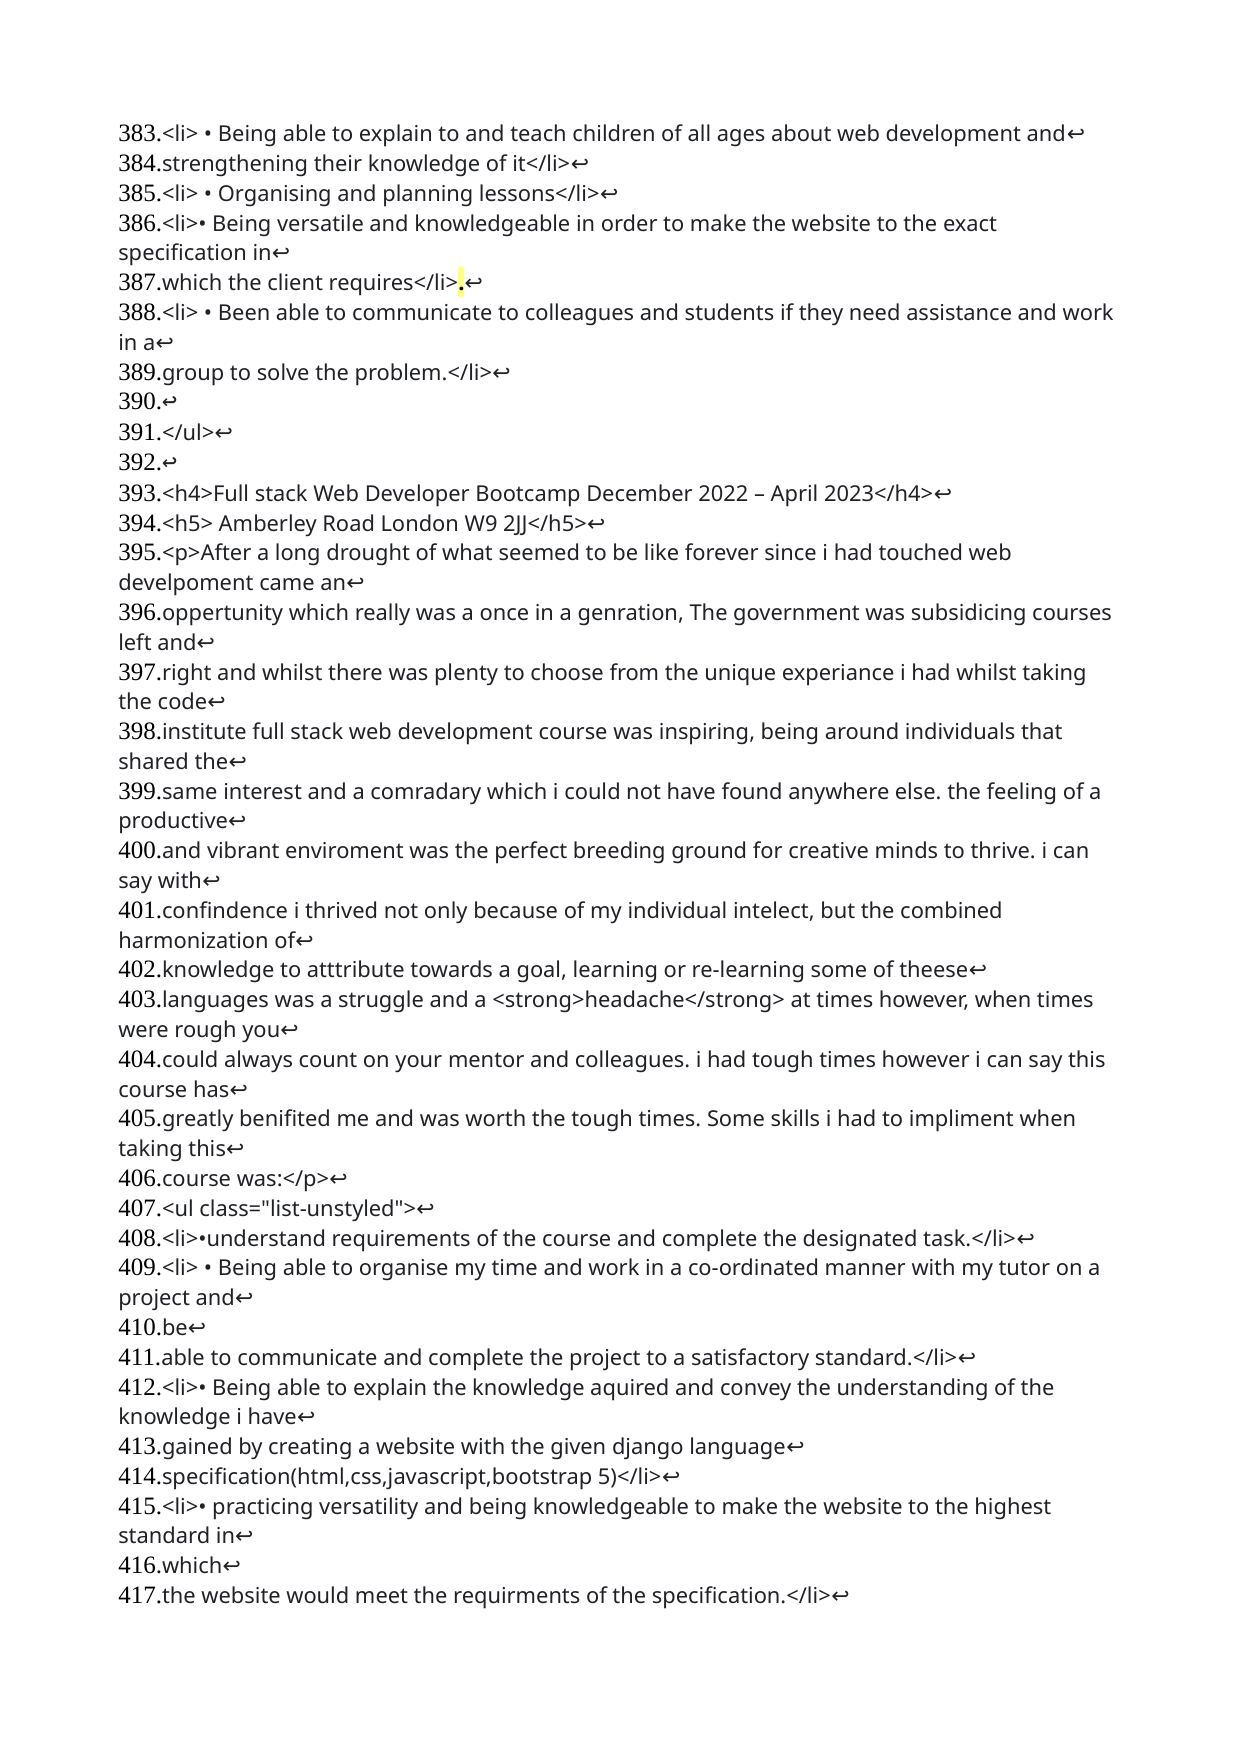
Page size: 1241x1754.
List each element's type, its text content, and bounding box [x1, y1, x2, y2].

list could always count on your mentor and colleagues. i had tough times however i can say this course has↩ [118, 1044, 1122, 1103]
list the website would meet the requirments of the specification.</li>↩ [118, 1580, 1122, 1610]
list which the client requires</li>.↩ [118, 267, 1122, 297]
list right and whilst there was plenty to choose from the unique experiance i had whilst taking the code↩ [118, 656, 1122, 716]
list </ul>↩ [118, 417, 1122, 447]
list <li>• Being able to explain the knowledge aquired and convey the understanding of the knowledge i have↩ [118, 1371, 1122, 1431]
list which↩ [118, 1550, 1122, 1580]
list gained by creating a website with the given django language↩ [118, 1431, 1122, 1461]
list languages was a struggle and a <strong>headache</strong> at times however, when times were rough you↩ [118, 984, 1122, 1044]
list <li>• practicing versatility and being knowledgeable to make the website to the highest standard in↩ [118, 1491, 1122, 1550]
list institute full stack web development course was inspiring, being around individuals that shared the↩ [118, 716, 1122, 776]
list confindence i thrived not only because of my individual intelect, but the combined harmonization of↩ [118, 895, 1122, 954]
list <li> • Being able to explain to and teach children of all ages about web development and↩ [118, 118, 1122, 148]
list <li>• Being versatile and knowledgeable in order to make the website to the exact specification in↩ [118, 207, 1122, 267]
list ↩ [118, 386, 1122, 417]
list <p>After a long drought of what seemed to be like forever since i had touched web develpoment came an↩ [118, 537, 1122, 597]
list <h5> Amberley Road London W9 2JJ</h5>↩ [118, 507, 1122, 537]
list and vibrant enviroment was the perfect breeding ground for creative minds to thrive. i can say with↩ [118, 835, 1122, 895]
list same interest and a comradary which i could not have found anywhere else. the feeling of a productive↩ [118, 776, 1122, 835]
list group to solve the problem.</li>↩ [118, 356, 1122, 386]
list <li>•understand requirements of the course and complete the designated task.</li>↩ [118, 1222, 1122, 1252]
list able to communicate and complete the project to a satisfactory standard.</li>↩ [118, 1342, 1122, 1371]
list <ul class="list-unstyled">↩ [118, 1193, 1122, 1222]
list <li> • Being able to organise my time and work in a co-ordinated manner with my tutor on a project and↩ [118, 1252, 1122, 1312]
list <li> • Organising and planning lessons</li>↩ [118, 178, 1122, 207]
list greatly benifited me and was worth the tough times. Some skills i had to impliment when taking this↩ [118, 1103, 1122, 1163]
list knowledge to atttribute towards a goal, learning or re-learning some of theese↩ [118, 954, 1122, 984]
list <h4>Full stack Web Developer Bootcamp December 2022 – April 2023</h4>↩ [118, 478, 1122, 507]
list ↩ [118, 447, 1122, 478]
list specification(html,css,javascript,bootstrap 5)</li>↩ [118, 1461, 1122, 1491]
list <li> • Been able to communicate to colleagues and students if they need assistance and work in a↩ [118, 297, 1122, 356]
list oppertunity which really was a once in a genration, The government was subsidicing courses left and↩ [118, 597, 1122, 656]
list be↩ [118, 1312, 1122, 1342]
list strengthening their knowledge of it</li>↩ [118, 148, 1122, 178]
list course was:</p>↩ [118, 1163, 1122, 1193]
